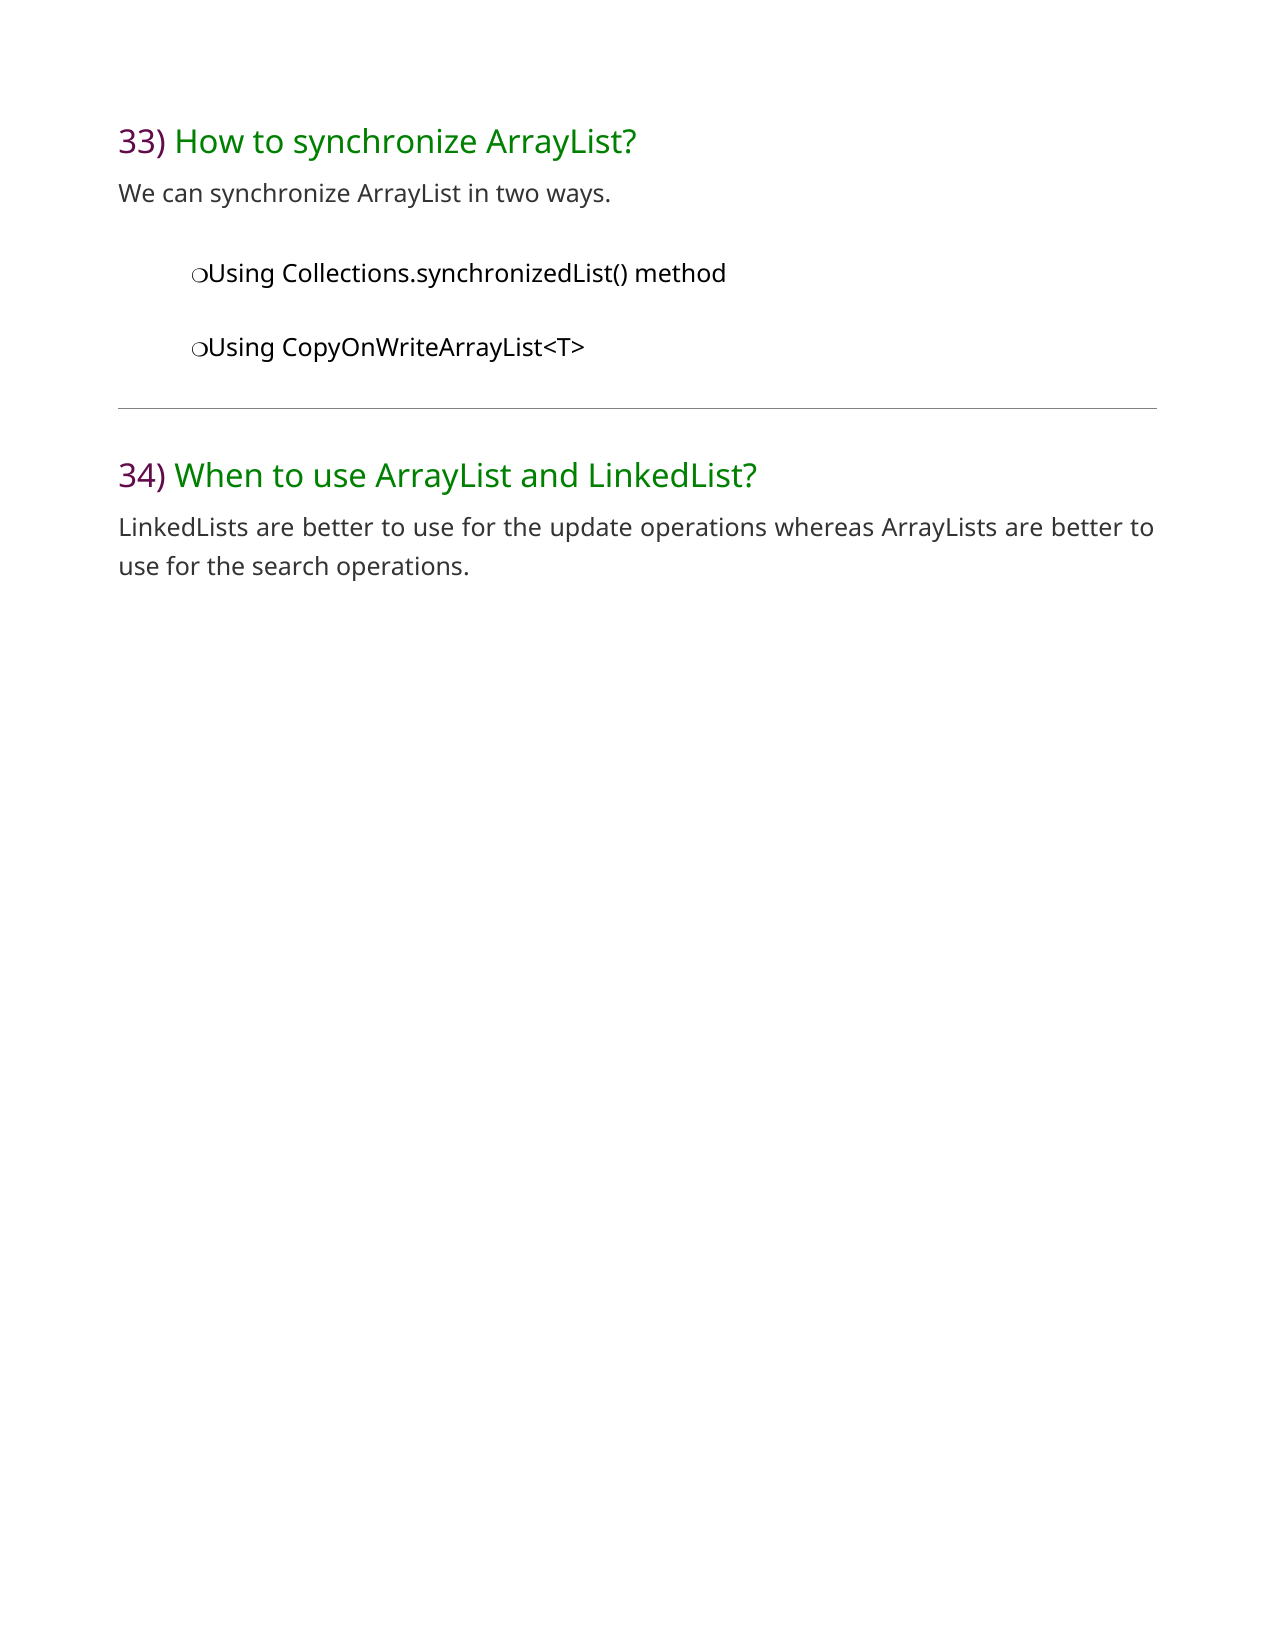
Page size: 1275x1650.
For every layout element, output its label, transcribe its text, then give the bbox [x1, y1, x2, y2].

list Using CopyOnWriteArrayList<T> [118, 325, 1157, 364]
text We can synchronize ArrayList in two ways. [118, 175, 1157, 209]
subtitle 33) How to synchronize ArrayList? [118, 118, 1157, 163]
list Using Collections.synchronizedList() method [118, 250, 1157, 289]
subtitle 34) When to use ArrayList and LinkedList? [118, 452, 1157, 497]
text LinkedLists are better to use for the update operations whereas ArrayLists are better to use for the search operations. [118, 509, 1157, 583]
